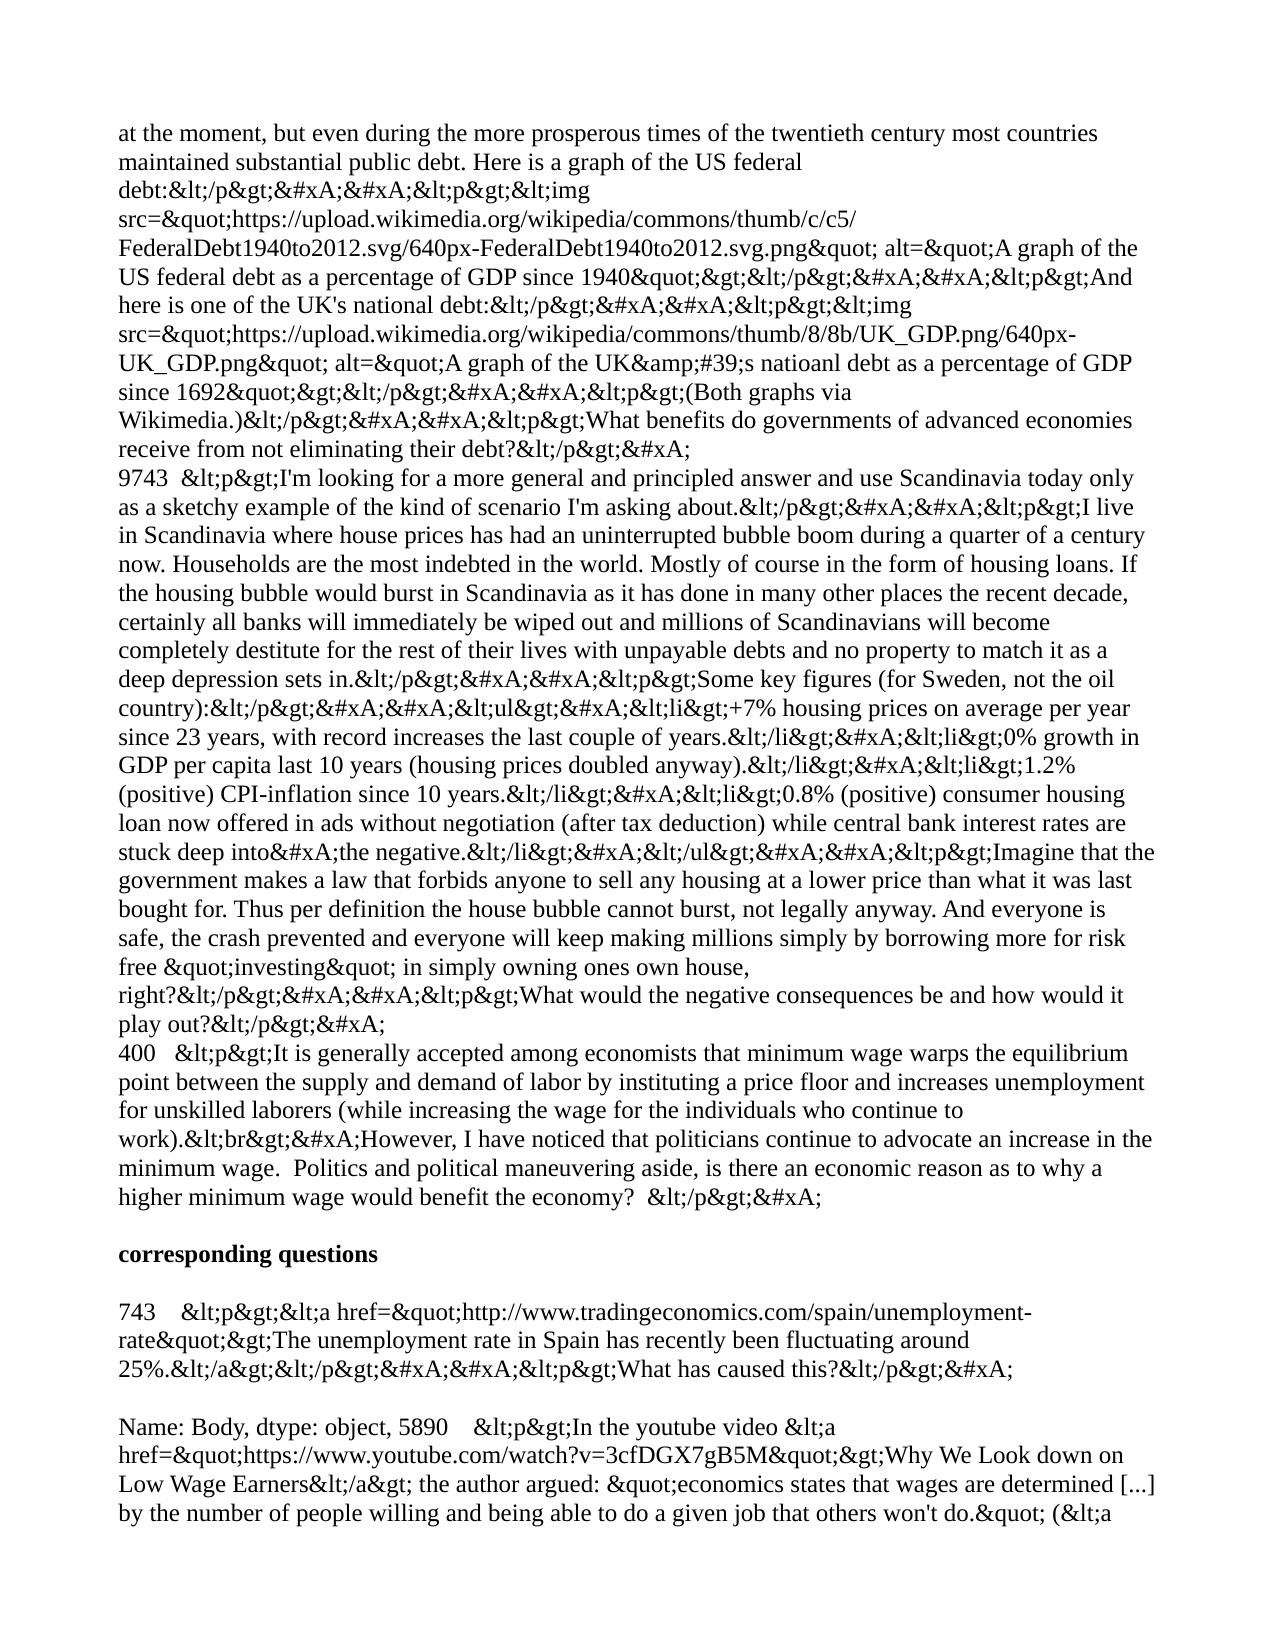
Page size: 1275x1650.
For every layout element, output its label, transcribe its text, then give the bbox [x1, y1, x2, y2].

text corresponding questions [118, 1239, 1157, 1268]
text 400 &lt;p&gt;It is generally accepted among economists that minimum wage warps the equilibrium point between the supply and demand of labor by instituting a price floor and increases unemployment for unskilled laborers (while increasing the wage for the individuals who continue to work).&lt;br&gt;&#xA;However, I have noticed that politicians continue to advocate an increase in the minimum wage. Politics and political maneuvering aside, is there an economic reason as to why a higher minimum wage would benefit the economy? &lt;/p&gt;&#xA; [118, 1038, 1157, 1211]
text Name: Body, dtype: object, 5890 &lt;p&gt;In the youtube video &lt;a href=&quot;https://www.youtube.com/watch?v=3cfDGX7gB5M&quot;&gt;Why We Look down on Low Wage Earners&lt;/a&gt; the author argued: &quot;economics states that wages are determined [...] by the number of people willing and being able to do a given job that others won't do.&quot; (&lt;a [118, 1412, 1157, 1527]
text 743 &lt;p&gt;&lt;a href=&quot;http://www.tradingeconomics.com/spain/unemployment-rate&quot;&gt;The unemployment rate in Spain has recently been fluctuating around 25%.&lt;/a&gt;&lt;/p&gt;&#xA;&#xA;&lt;p&gt;What has caused this?&lt;/p&gt;&#xA; [118, 1297, 1157, 1383]
text 9743 &lt;p&gt;I'm looking for a more general and principled answer and use Scandinavia today only as a sketchy example of the kind of scenario I'm asking about.&lt;/p&gt;&#xA;&#xA;&lt;p&gt;I live in Scandinavia where house prices has had an uninterrupted bubble boom during a quarter of a century now. Households are the most indebted in the world. Mostly of course in the form of housing loans. If the housing bubble would burst in Scandinavia as it has done in many other places the recent decade, certainly all banks will immediately be wiped out and millions of Scandinavians will become completely destitute for the rest of their lives with unpayable debts and no property to match it as a deep depression sets in.&lt;/p&gt;&#xA;&#xA;&lt;p&gt;Some key figures (for Sweden, not the oil country):&lt;/p&gt;&#xA;&#xA;&lt;ul&gt;&#xA;&lt;li&gt;+7% housing prices on average per year since 23 years, with record increases the last couple of years.&lt;/li&gt;&#xA;&lt;li&gt;0% growth in GDP per capita last 10 years (housing prices doubled anyway).&lt;/li&gt;&#xA;&lt;li&gt;1.2% (positive) CPI-inflation since 10 years.&lt;/li&gt;&#xA;&lt;li&gt;0.8% (positive) consumer housing loan now offered in ads without negotiation (after tax deduction) while central bank interest rates are stuck deep into&#xA;the negative.&lt;/li&gt;&#xA;&lt;/ul&gt;&#xA;&#xA;&lt;p&gt;Imagine that the government makes a law that forbids anyone to sell any housing at a lower price than what it was last bought for. Thus per definition the house bubble cannot burst, not legally anyway. And everyone is safe, the crash prevented and everyone will keep making millions simply by borrowing more for risk free &quot;investing&quot; in simply owning ones own house, right?&lt;/p&gt;&#xA;&#xA;&lt;p&gt;What would the negative consequences be and how would it play out?&lt;/p&gt;&#xA; [118, 463, 1157, 1038]
text at the moment, but even during the more prosperous times of the twentieth century most countries maintained substantial public debt. Here is a graph of the US federal debt:&lt;/p&gt;&#xA;&#xA;&lt;p&gt;&lt;img src=&quot;https://upload.wikimedia.org/wikipedia/commons/thumb/c/c5/FederalDebt1940to2012.svg/640px-FederalDebt1940to2012.svg.png&quot; alt=&quot;A graph of the US federal debt as a percentage of GDP since 1940&quot;&gt;&lt;/p&gt;&#xA;&#xA;&lt;p&gt;And here is one of the UK's national debt:&lt;/p&gt;&#xA;&#xA;&lt;p&gt;&lt;img src=&quot;https://upload.wikimedia.org/wikipedia/commons/thumb/8/8b/UK_GDP.png/640px-UK_GDP.png&quot; alt=&quot;A graph of the UK&amp;#39;s natioanl debt as a percentage of GDP since 1692&quot;&gt;&lt;/p&gt;&#xA;&#xA;&lt;p&gt;(Both graphs via Wikimedia.)&lt;/p&gt;&#xA;&#xA;&lt;p&gt;What benefits do governments of advanced economies receive from not eliminating their debt?&lt;/p&gt;&#xA; [118, 118, 1157, 463]
